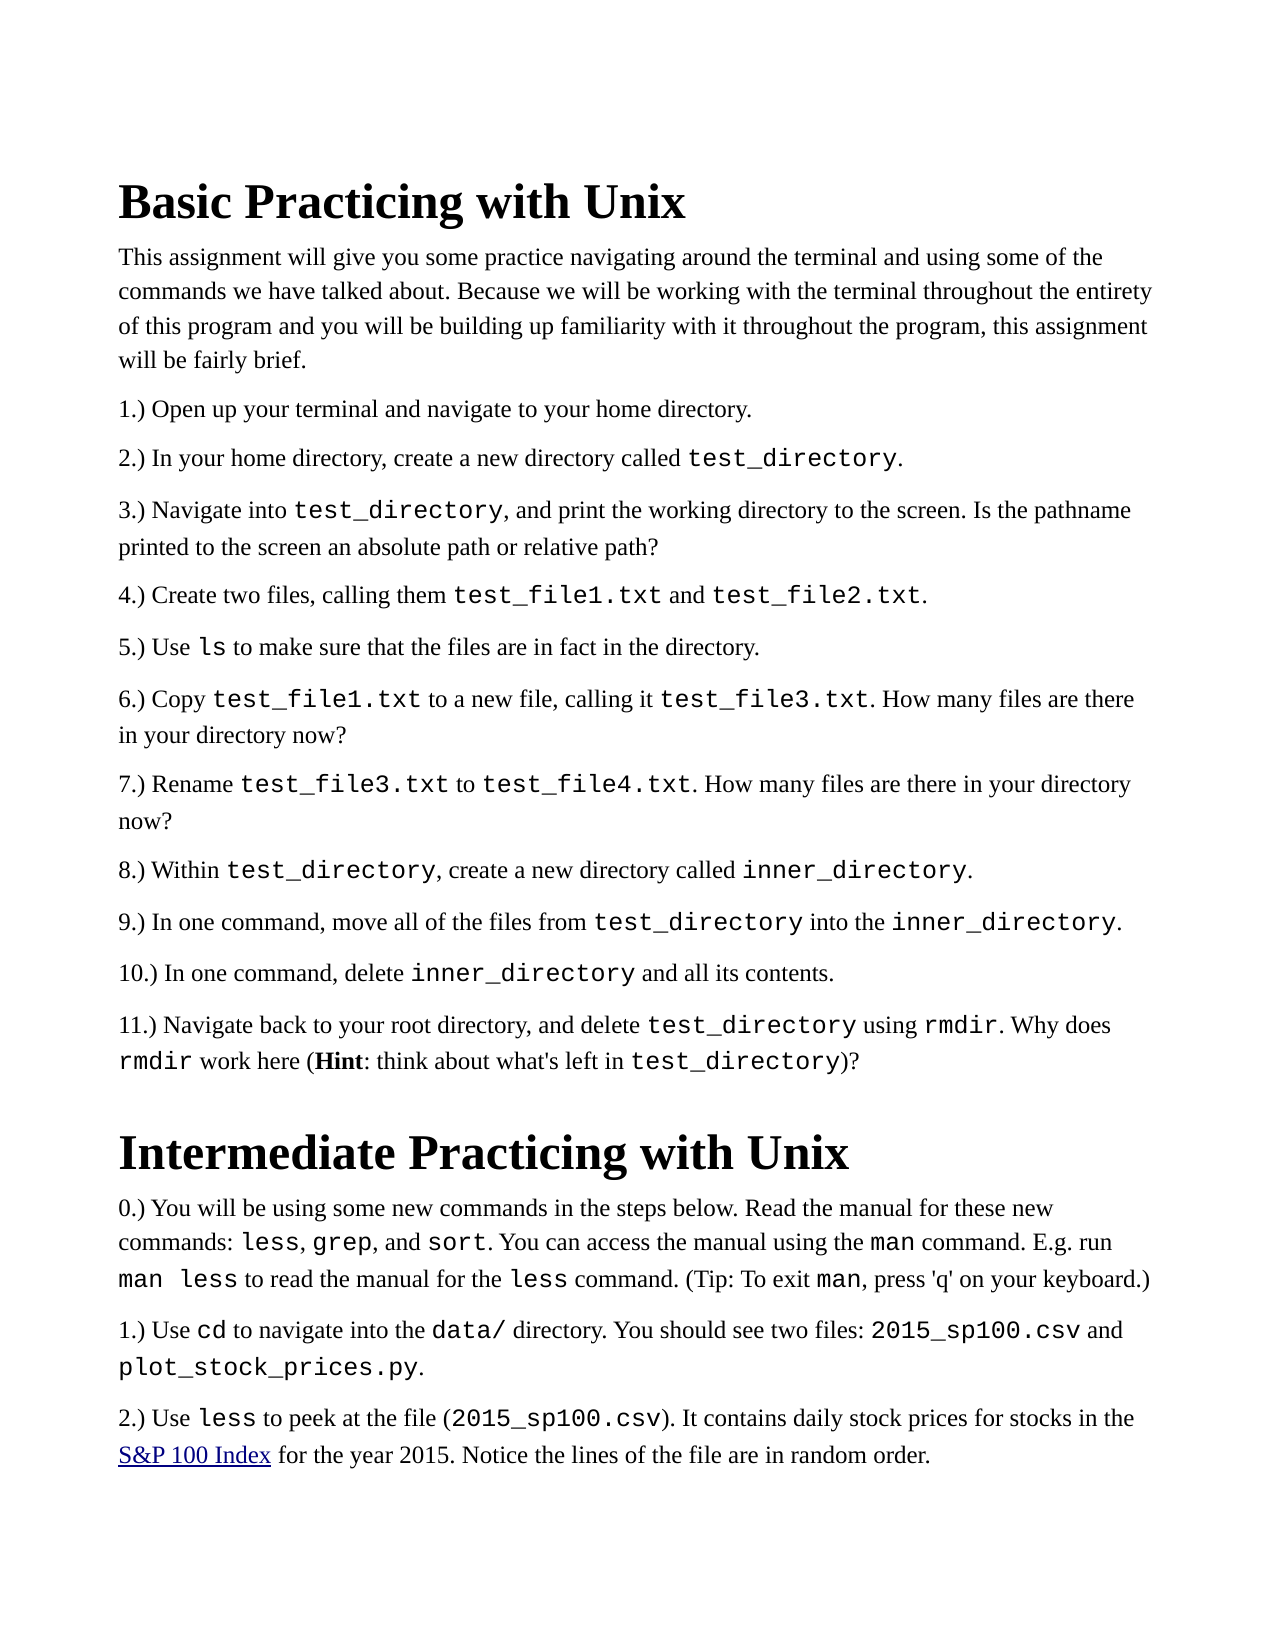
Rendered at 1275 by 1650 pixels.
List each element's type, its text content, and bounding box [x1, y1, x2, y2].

text 5.) Use ls to make sure that the files are in fact in the directory. [118, 632, 1157, 663]
text This assignment will give you some practice navigating around the terminal and using some of the commands we have talked about. Because we will be working with the terminal throughout the entirety of this program and you will be building up familiarity with it throughout the program, this assignment will be fairly brief. [118, 242, 1157, 374]
text 2.) In your home directory, create a new directory called test_directory. [118, 443, 1157, 474]
text 3.) Navigate into test_directory, and print the working directory to the screen. Is the pathname printed to the screen an absolute path or relative path? [118, 495, 1157, 560]
text 9.) In one command, move all of the files from test_directory into the inner_directory. [118, 907, 1157, 937]
text 7.) Rename test_file3.txt to test_file4.txt. How many files are there in your directory now? [118, 769, 1157, 835]
text 10.) In one command, delete inner_directory and all its contents. [118, 958, 1157, 989]
text 1.) Open up your terminal and navigate to your home directory. [118, 394, 1157, 423]
text 6.) Copy test_file1.txt to a new file, calling it test_file3.txt. How many files are there in your directory now? [118, 684, 1157, 749]
text 4.) Create two files, calling them test_file1.txt and test_file2.txt. [118, 581, 1157, 611]
subtitle Basic Practicing with Unix [118, 172, 1157, 229]
text 11.) Navigate back to your root directory, and delete test_directory using rmdir. Why does rmdir work here (Hint: think about what's left in test_directory)? [118, 1010, 1157, 1077]
text 1.) Use cd to navigate into the data/ directory. You should see two files: 2015_sp100.csv and plot_stock_prices.py. [118, 1315, 1157, 1383]
subtitle Intermediate Practicing with Unix [118, 1123, 1157, 1180]
text 8.) Within test_directory, create a new directory called inner_directory. [118, 855, 1157, 886]
text 0.) You will be using some new commands in the steps below. Read the manual for these new commands: less, grep, and sort. You can access the manual using the man command. E.g. run man less to read the manual for the less command. (Tip: To exit man, press 'q' on your keyboard.) [118, 1193, 1157, 1295]
text 2.) Use less to peek at the file (2015_sp100.csv). It contains daily stock prices for stocks in the S&P 100 Index for the year 2015. Notice the lines of the file are in random order. [118, 1403, 1157, 1469]
